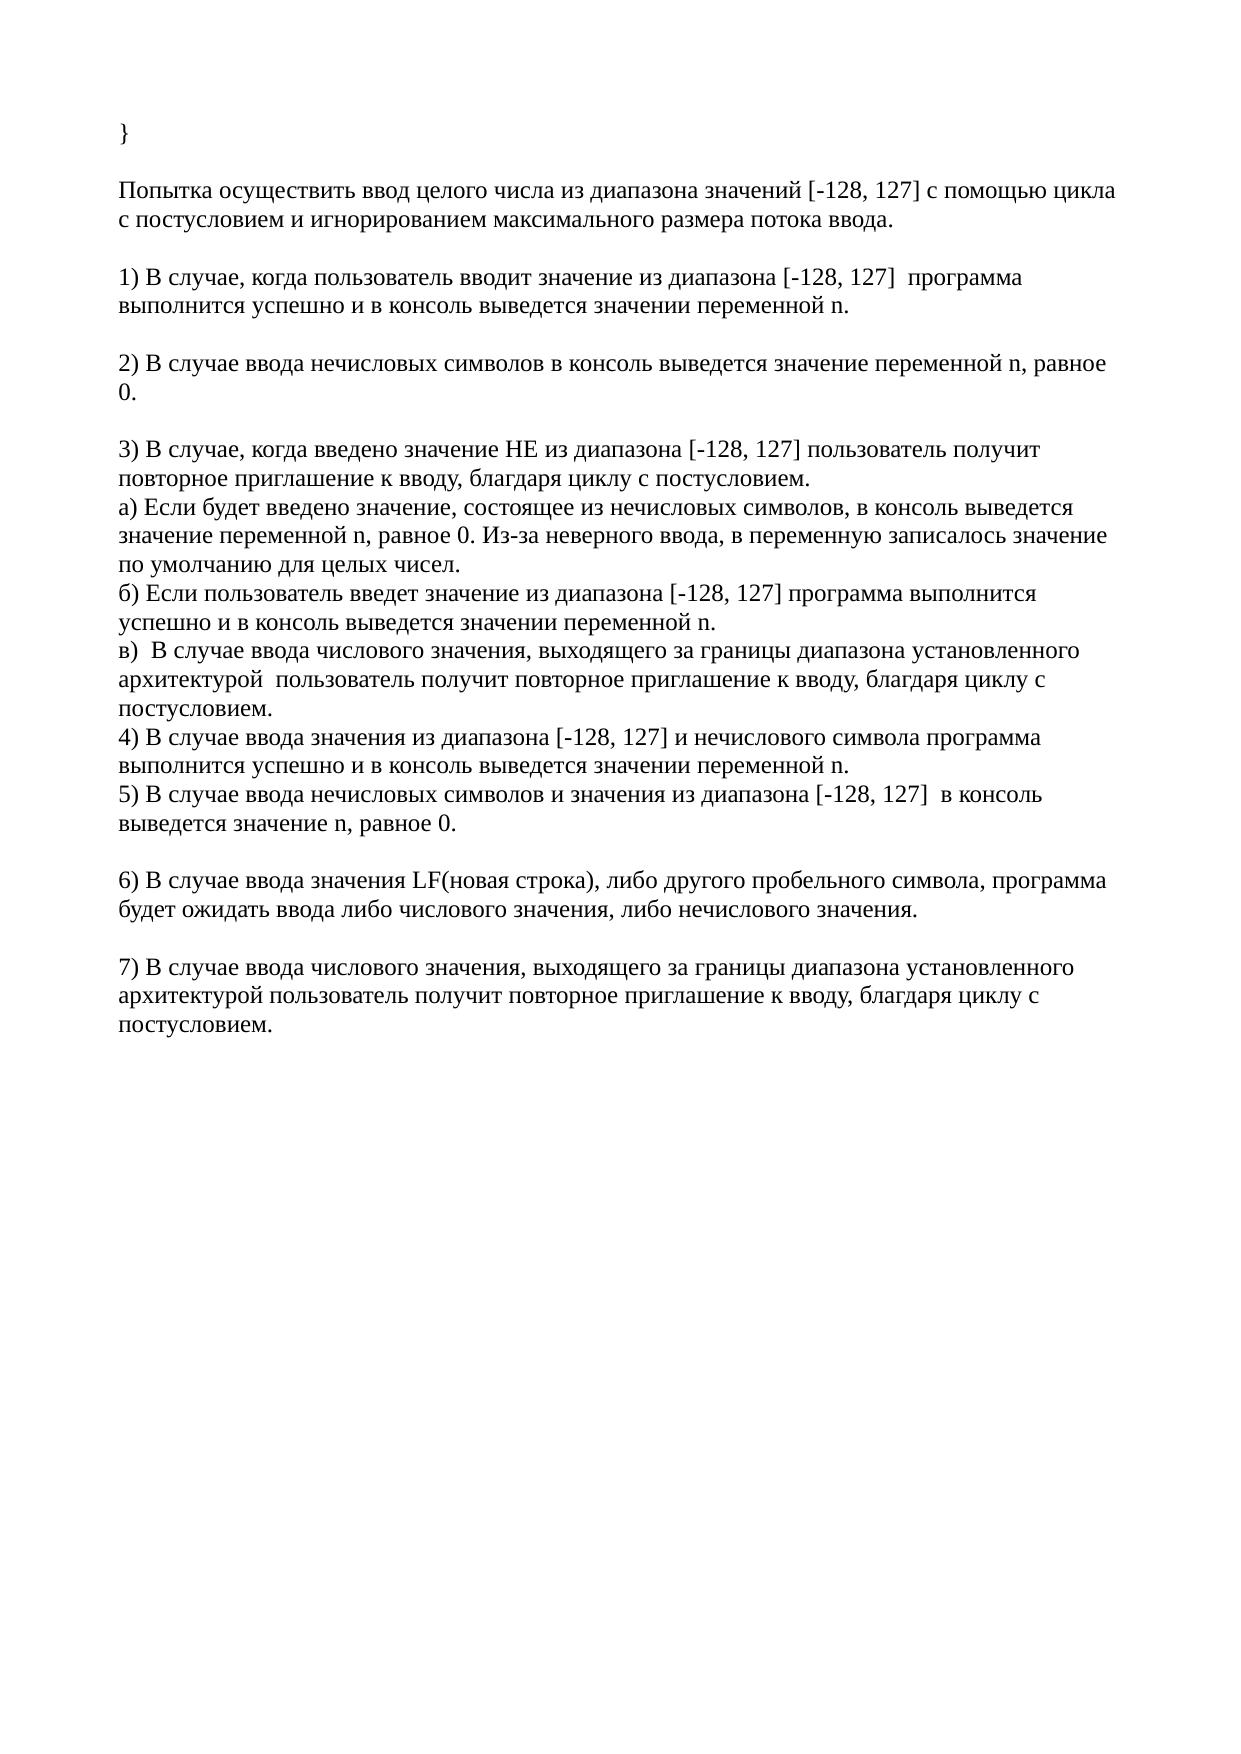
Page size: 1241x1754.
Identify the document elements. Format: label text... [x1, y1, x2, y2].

text б) Если пользователь введет значение из диапазона [-128, 127] программа выполнится успешно и в консоль выведется значении переменной n. [118, 578, 1122, 636]
text 1) В случае, когда пользователь вводит значение из диапазона [-128, 127] программа выполнится успешно и в консоль выведется значении переменной n. [118, 262, 1122, 319]
text 7) В случае ввода числового значения, выходящего за границы диапазона установленного архитектурой пользователь получит повторное приглашение к вводу, благдаря циклу с постусловием. [118, 952, 1122, 1038]
text 2) В случае ввода нечисловых символов в консоль выведется значение переменной n, равное 0. [118, 348, 1122, 406]
text Попытка осуществить ввод целого числа из диапазона значений [-128, 127] с помощью цикла с постусловием и игнорированием максимального размера потока ввода. [118, 176, 1122, 233]
text в) В случае ввода числового значения, выходящего за границы диапазона установленного архитектурой пользователь получит повторное приглашение к вводу, благдаря циклу с постусловием. [118, 636, 1122, 722]
text 5) В случае ввода нечисловых символов и значения из диапазона [-128, 127] в консоль выведется значение n, равное 0. [118, 779, 1122, 837]
text 3) В случае, когда введено значение НЕ из диапазона [-128, 127] пользователь получит повторное приглашение к вводу, благдаря циклу с постусловием. [118, 434, 1122, 492]
text 6) В случае ввода значения LF(новая строка), либо другого пробельного символа, программа будет ожидать ввода либо числового значения, либо нечислового значения. [118, 866, 1122, 923]
text а) Если будет введено значение, состоящее из нечисловых символов, в консоль выведется значение переменной n, равное 0. Из-за неверного ввода, в переменную записалось значение по умолчанию для целых чисел. [118, 492, 1122, 578]
text 4) В случае ввода значения из диапазона [-128, 127] и нечислового символа программа выполнится успешно и в консоль выведется значении переменной n. [118, 722, 1122, 779]
text } [118, 118, 1122, 147]
